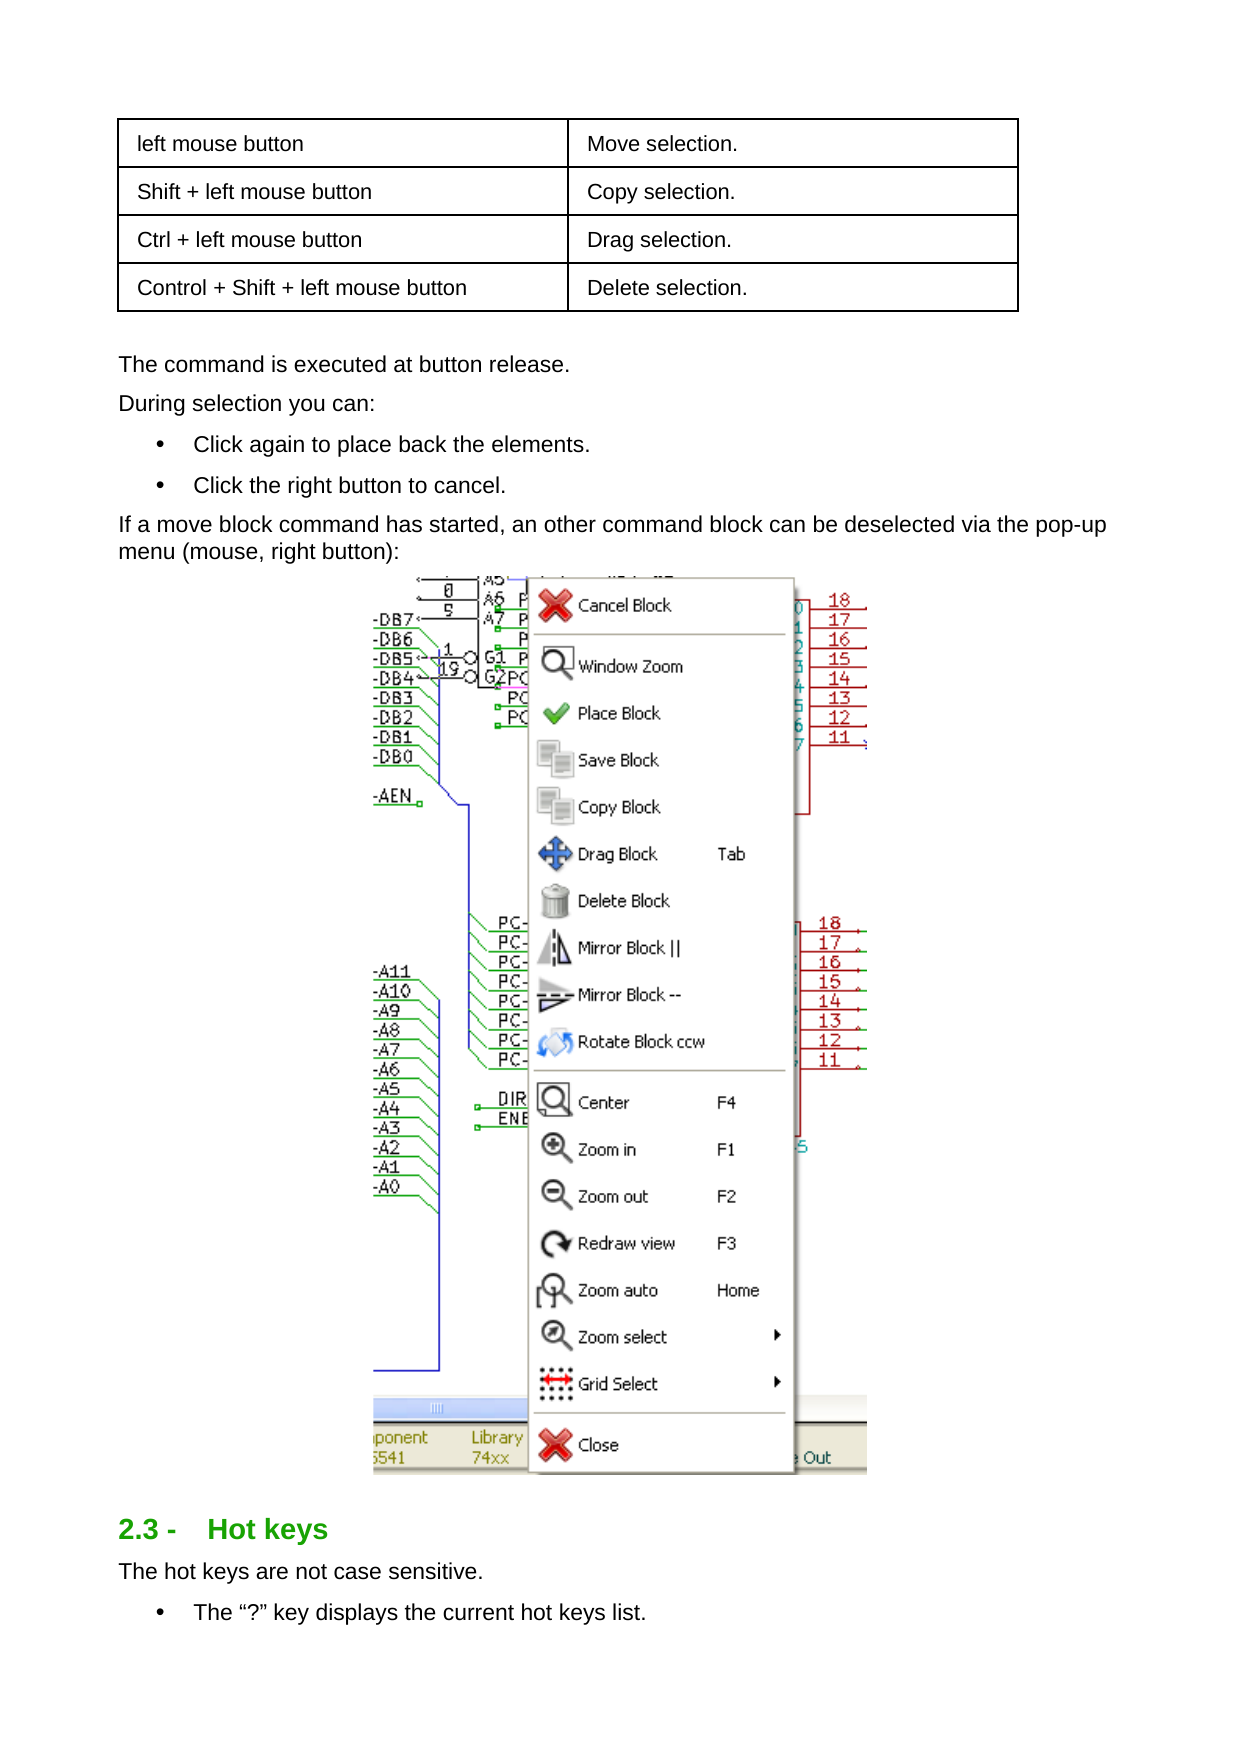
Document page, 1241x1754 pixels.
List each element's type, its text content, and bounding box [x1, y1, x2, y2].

table_cell Ctrl + left mouse button [119, 216, 567, 262]
text During selection you can: [118, 390, 1122, 416]
text The hot keys are not case sensitive. [118, 1558, 1122, 1584]
table_cell Drag selection. [569, 216, 1017, 262]
list Click again to place back the elements. [156, 429, 1122, 458]
table_header left mouse button [119, 120, 567, 166]
subtitle Hot keys [118, 1512, 1122, 1546]
table_cell Shift + left mouse button [119, 168, 567, 214]
table_header Move selection. [569, 120, 1017, 166]
table_cell Copy selection. [569, 168, 1017, 214]
table_cell Control + Shift + left mouse button [119, 264, 567, 310]
text If a move block command has started, an other command block can be deselected via the pop-up menu (mouse, right button): [118, 511, 1122, 564]
picture [373, 576, 867, 1475]
table_cell Delete selection. [569, 264, 1017, 310]
list Click the right button to cancel. [156, 470, 1122, 499]
list The “?” key displays the current hot keys list. [156, 1597, 1122, 1626]
text The command is executed at button release. [118, 351, 1122, 377]
